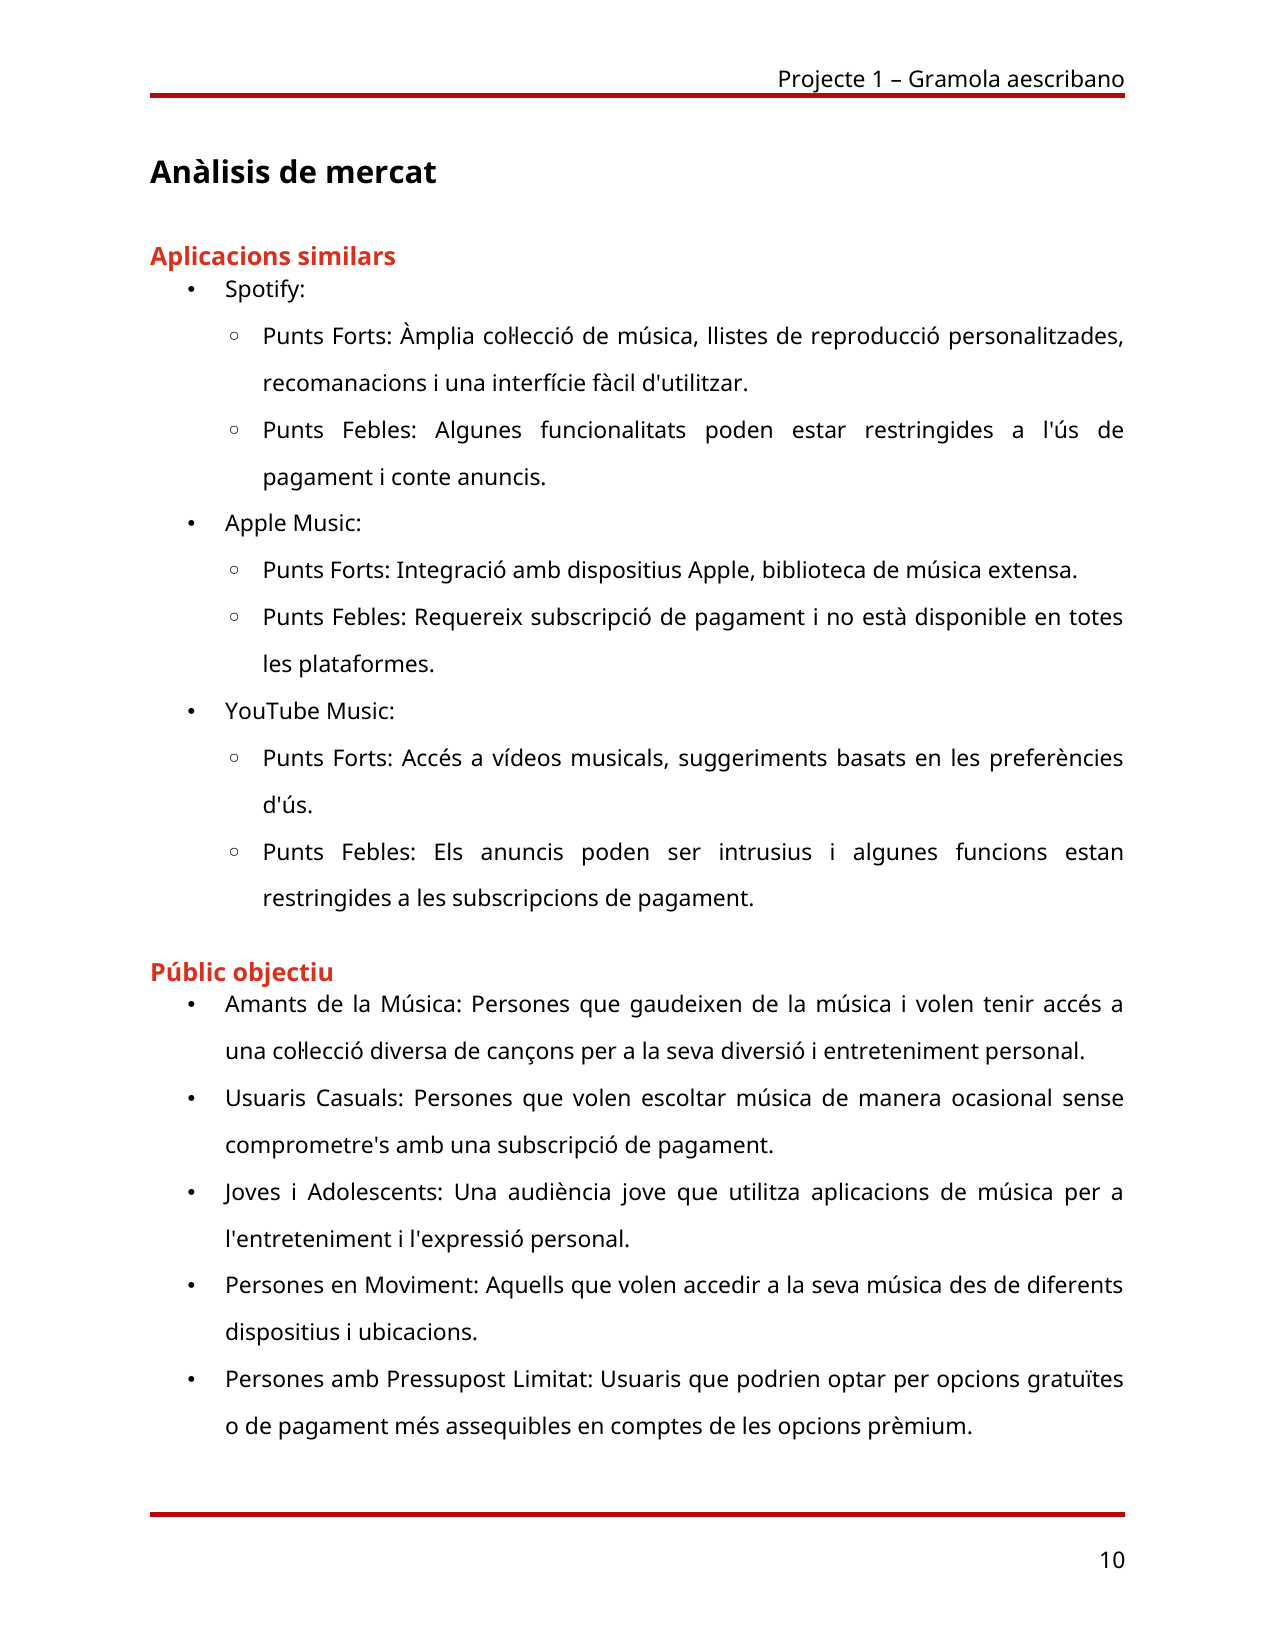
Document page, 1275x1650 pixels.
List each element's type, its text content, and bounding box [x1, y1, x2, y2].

list Amants de la Música: Persones que gaudeixen de la música i volen tenir accés a una col·lecció diversa de cançons per a la seva diversió i entreteniment personal. [187, 988, 1125, 1066]
text Anàlisis de mercat [150, 150, 1125, 193]
list Spotify: [187, 273, 1125, 304]
list YouTube Music: [187, 695, 1125, 726]
subtitle Públic objectiu [150, 954, 1125, 988]
list Persones en Moviment: Aquells que volen accedir a la seva música des de diferents dispositius i ubicacions. [187, 1269, 1125, 1348]
list Punts Febles: Requereix subscripció de pagament i no està disponible en totes les plataformes. [225, 601, 1125, 679]
list Punts Forts: Integració amb dispositius Apple, biblioteca de música extensa. [225, 554, 1125, 585]
list Joves i Adolescents: Una audiència jove que utilitza aplicacions de música per a l'entreteniment i l'expressió personal. [187, 1176, 1125, 1254]
list Punts Forts: Àmplia col·lecció de música, llistes de reproducció personalitzades, recomanacions i una interfície fàcil d'utilitzar. [225, 320, 1125, 398]
subtitle Aplicacions similars [150, 239, 1125, 273]
list Punts Forts: Accés a vídeos musicals, suggeriments basats en les preferències d'ús. [225, 742, 1125, 820]
list Punts Febles: Els anuncis poden ser intrusius i algunes funcions estan restringides a les subscripcions de pagament. [225, 835, 1125, 913]
list Apple Music: [187, 507, 1125, 538]
list Punts Febles: Algunes funcionalitats poden estar restringides a l'ús de pagament i conte anuncis. [225, 413, 1125, 492]
picture [150, 93, 1125, 98]
picture [150, 1512, 1125, 1517]
list Persones amb Pressupost Limitat: Usuaris que podrien optar per opcions gratuïtes o de pagament més assequibles en comptes de les opcions prèmium. [187, 1363, 1125, 1441]
list Usuaris Casuals: Persones que volen escoltar música de manera ocasional sense comprometre's amb una subscripció de pagament. [187, 1082, 1125, 1160]
